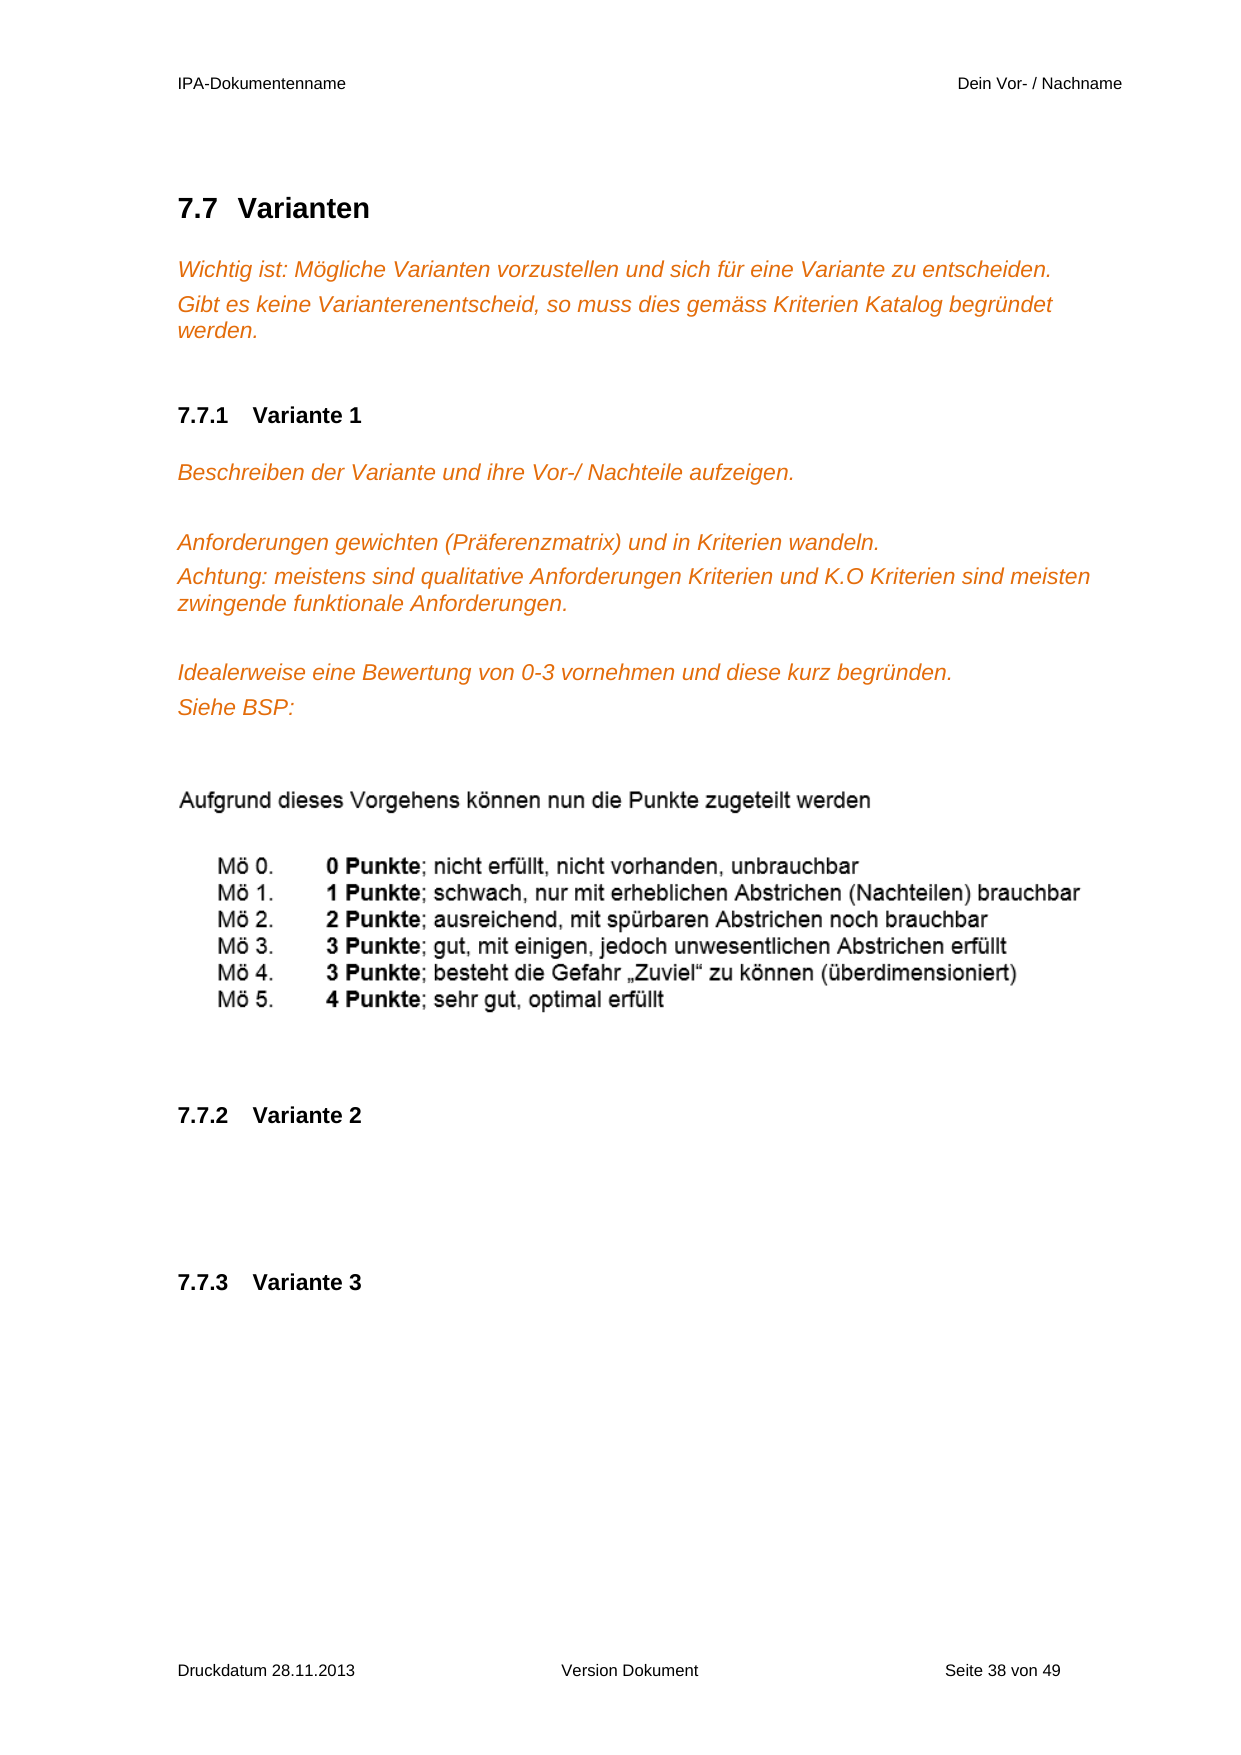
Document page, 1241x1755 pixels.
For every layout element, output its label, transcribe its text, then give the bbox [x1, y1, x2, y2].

subtitle Variante 1 [177, 402, 1122, 428]
text Gibt es keine Varianterenentscheid, so muss dies gemäss Kriterien Katalog begründet werden. [177, 291, 1122, 343]
text Wichtig ist: Mögliche Varianten vorzustellen und sich für eine Variante zu entscheiden. [177, 256, 1122, 282]
text Siehe BSP: [177, 694, 1122, 720]
subtitle Variante 3 [177, 1269, 1122, 1296]
text Beschreiben der Variante und ihre Vor-/ Nachteile aufzeigen. [177, 459, 1122, 486]
subtitle Varianten [177, 191, 1122, 225]
text Anforderungen gewichten (Präferenzmatrix) und in Kriterien wandeln. [177, 529, 1122, 555]
text Idealerweise eine Bewertung von 0-3 vornehmen und diese kurz begründen. [177, 659, 1122, 685]
text Achtung: meistens sind qualitative Anforderungen Kriterien und K.O Kriterien sind meisten zwingende funktionale Anforderungen. [177, 563, 1122, 616]
subtitle Variante 2 [177, 1102, 1122, 1128]
